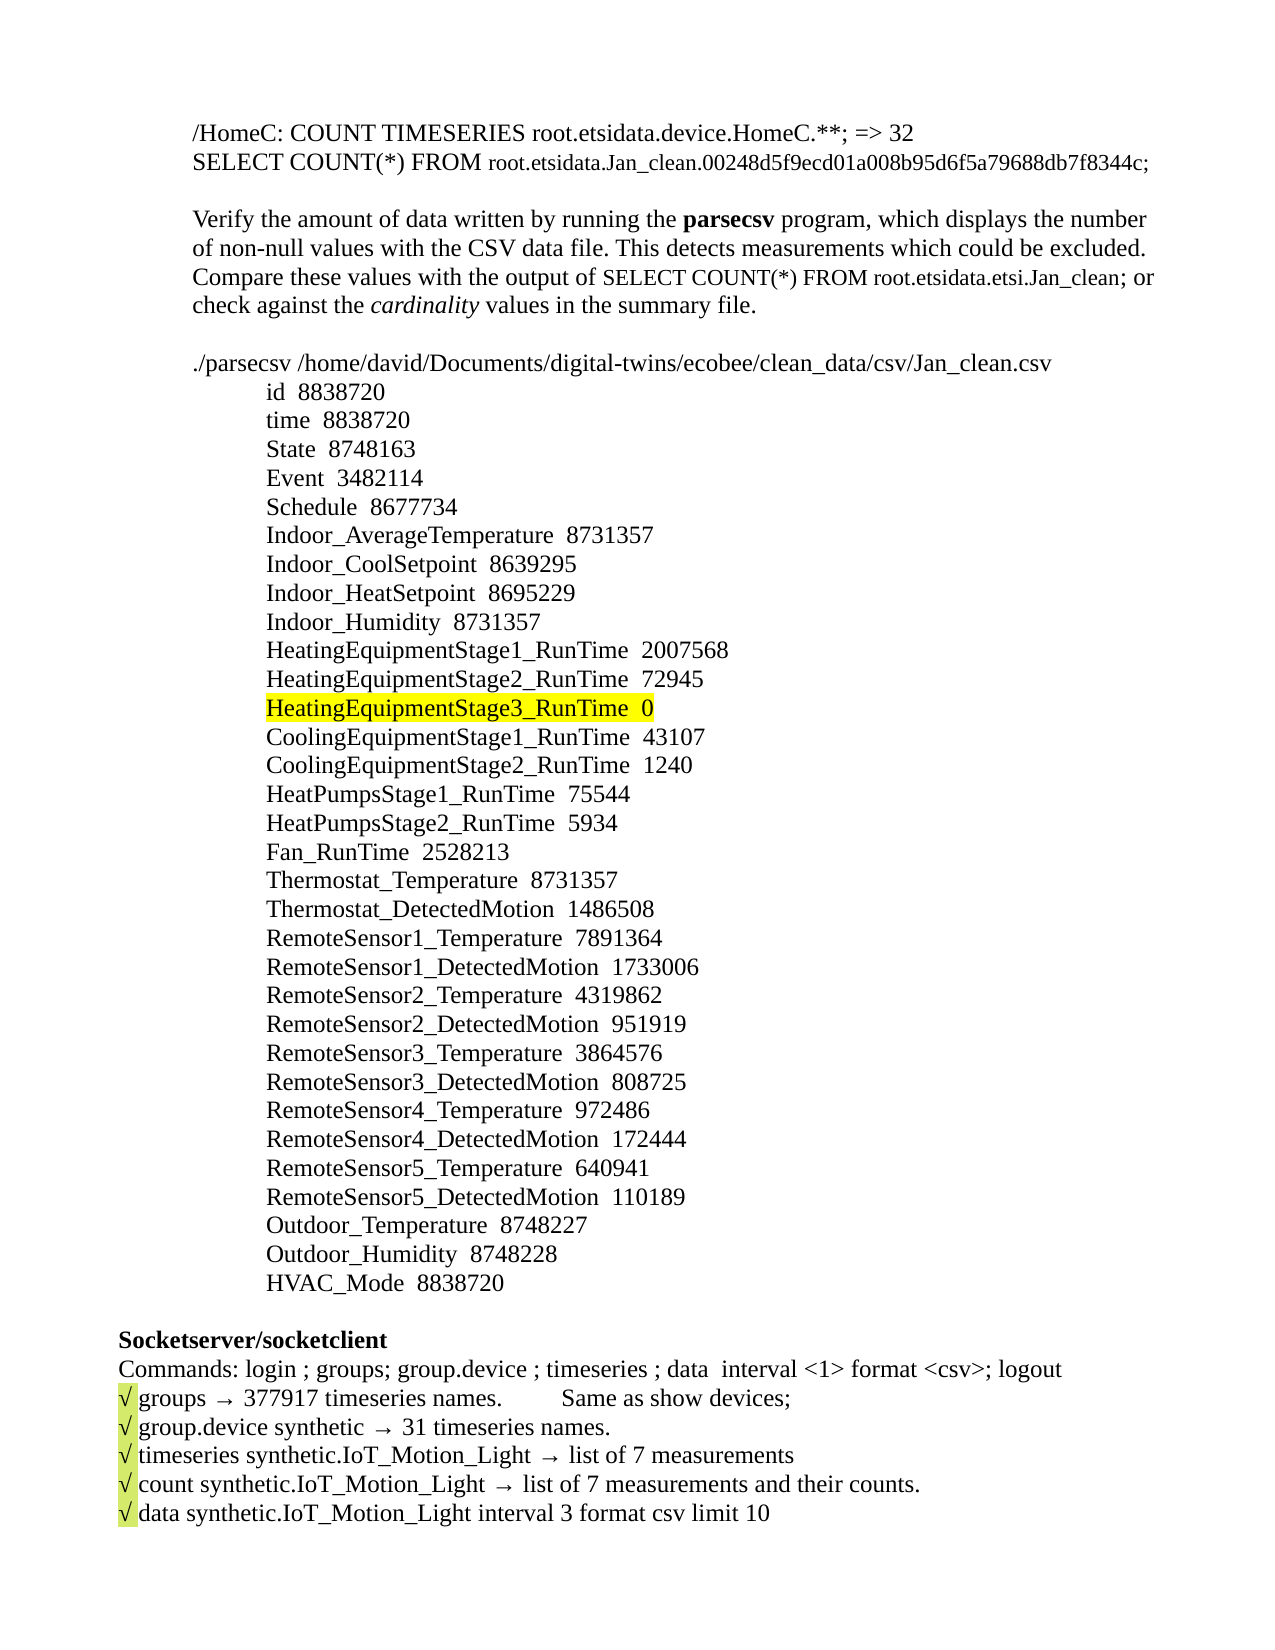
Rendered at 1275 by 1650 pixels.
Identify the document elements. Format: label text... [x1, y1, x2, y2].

text HeatingEquipmentStage1_RunTime 2007568 [266, 636, 1157, 664]
text Indoor_AverageTemperature 8731357 [266, 521, 1157, 549]
text RemoteSensor3_DetectedMotion 808725 [266, 1067, 1157, 1096]
text Socketserver/socketclient [118, 1326, 1157, 1354]
text HeatPumpsStage1_RunTime 75544 [266, 779, 1157, 808]
text Schedule 8677734 [266, 492, 1157, 521]
text √ group.device synthetic → 31 timeseries names. [118, 1412, 1157, 1441]
text RemoteSensor2_DetectedMotion 951919 [266, 1009, 1157, 1038]
text RemoteSensor5_Temperature 640941 [266, 1153, 1157, 1182]
text RemoteSensor5_DetectedMotion 110189 [266, 1182, 1157, 1211]
text CoolingEquipmentStage1_RunTime 43107 [266, 722, 1157, 751]
text /HomeC: COUNT TIMESERIES root.etsidata.device.HomeC.**; => 32 [192, 118, 1157, 147]
text Outdoor_Humidity 8748228 [266, 1239, 1157, 1268]
text Indoor_Humidity 8731357 [266, 607, 1157, 636]
text Thermostat_DetectedMotion 1486508 [266, 894, 1157, 923]
text HVAC_Mode 8838720 [266, 1268, 1157, 1297]
text √ count synthetic.IoT_Motion_Light → list of 7 measurements and their counts. [118, 1469, 1157, 1498]
text RemoteSensor2_Temperature 4319862 [266, 981, 1157, 1009]
text Outdoor_Temperature 8748227 [266, 1211, 1157, 1239]
text Verify the amount of data written by running the parsecsv program, which displays the number of non-null values with the CSV data file. This detects measurements which could be excluded. Compare these values with the output of SELECT COUNT(*) FROM root.etsidata.etsi.Jan_clean; or check against the cardinality values in the summary file. [192, 204, 1157, 319]
text RemoteSensor1_Temperature 7891364 [266, 923, 1157, 952]
text RemoteSensor4_DetectedMotion 172444 [266, 1124, 1157, 1153]
text Thermostat_Temperature 8731357 [266, 866, 1157, 894]
text CoolingEquipmentStage2_RunTime 1240 [266, 751, 1157, 779]
text √ groups → 377917 timeseries names. Same as show devices; [118, 1383, 1157, 1412]
text Commands: login ; groups; group.device ; timeseries ; data interval <1> format <csv>; logout [118, 1354, 1157, 1383]
text √ timeseries synthetic.IoT_Motion_Light → list of 7 measurements [118, 1441, 1157, 1469]
text Indoor_HeatSetpoint 8695229 [266, 578, 1157, 607]
text RemoteSensor3_Temperature 3864576 [266, 1038, 1157, 1067]
text ./parsecsv /home/david/Documents/digital-twins/ecobee/clean_data/csv/Jan_clean.csv [192, 348, 1157, 377]
text State 8748163 [266, 434, 1157, 463]
text HeatingEquipmentStage3_RunTime 0 [266, 693, 1157, 722]
text Indoor_CoolSetpoint 8639295 [266, 549, 1157, 578]
text RemoteSensor4_Temperature 972486 [266, 1096, 1157, 1124]
text Fan_RunTime 2528213 [266, 837, 1157, 866]
text HeatingEquipmentStage2_RunTime 72945 [266, 664, 1157, 693]
text SELECT COUNT(*) FROM root.etsidata.Jan_clean.00248d5f9ecd01a008b95d6f5a79688db7f8344c; [192, 147, 1157, 176]
text time 8838720 [266, 406, 1157, 434]
text HeatPumpsStage2_RunTime 5934 [266, 808, 1157, 837]
text id 8838720 [266, 377, 1157, 406]
text Event 3482114 [266, 463, 1157, 492]
text RemoteSensor1_DetectedMotion 1733006 [266, 952, 1157, 981]
text √ data synthetic.IoT_Motion_Light interval 3 format csv limit 10 [118, 1498, 1157, 1527]
